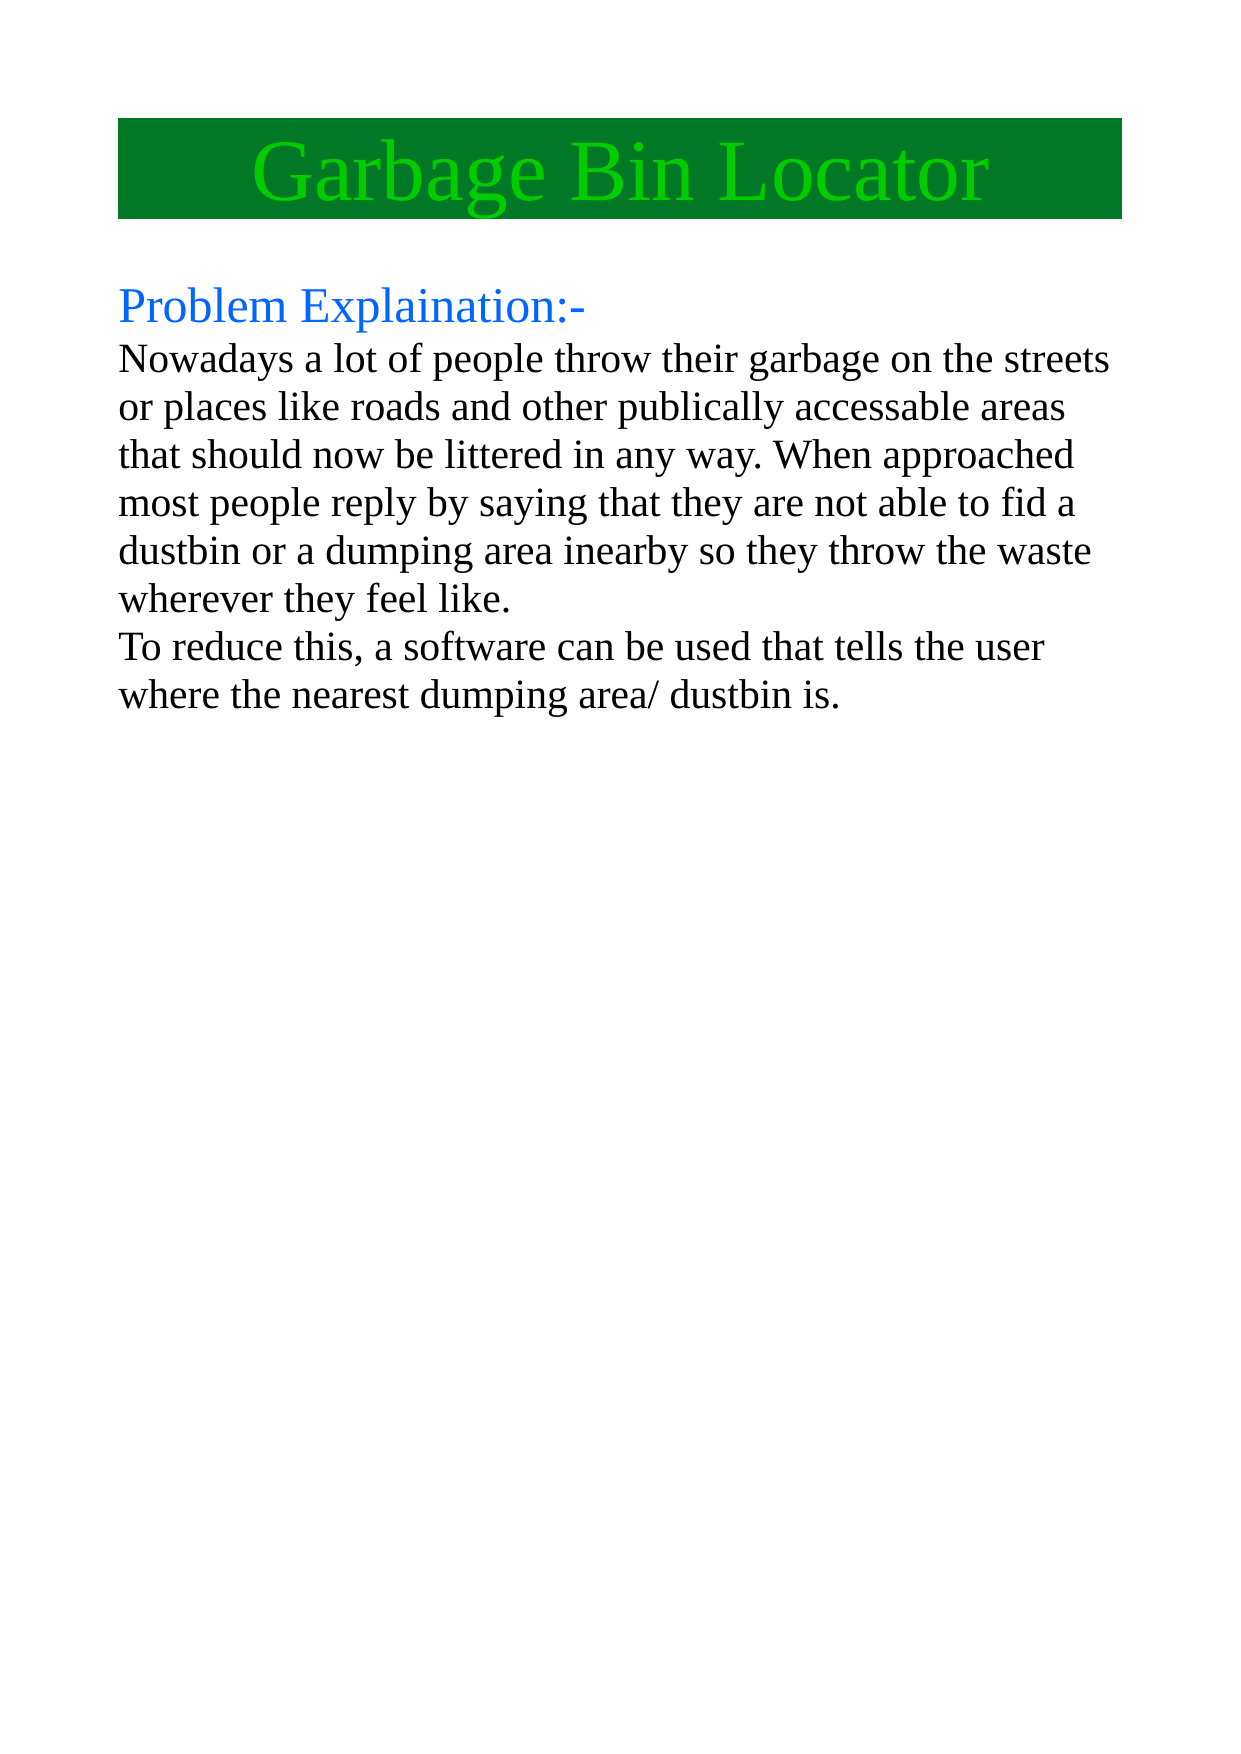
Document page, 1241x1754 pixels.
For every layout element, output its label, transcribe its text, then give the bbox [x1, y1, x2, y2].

text Problem Explaination:- [118, 276, 1122, 334]
text Nowadays a lot of people throw their garbage on the streets or places like roads and other publically accessable areas that should now be littered in any way. When approached most people reply by saying that they are not able to fid a dustbin or a dumping area inearby so they throw the waste wherever they feel like. [118, 334, 1122, 621]
text To reduce this, a software can be used that tells the user where the nearest dumping area/ dustbin is. [118, 621, 1122, 717]
text Garbage Bin Locator [118, 118, 1122, 219]
